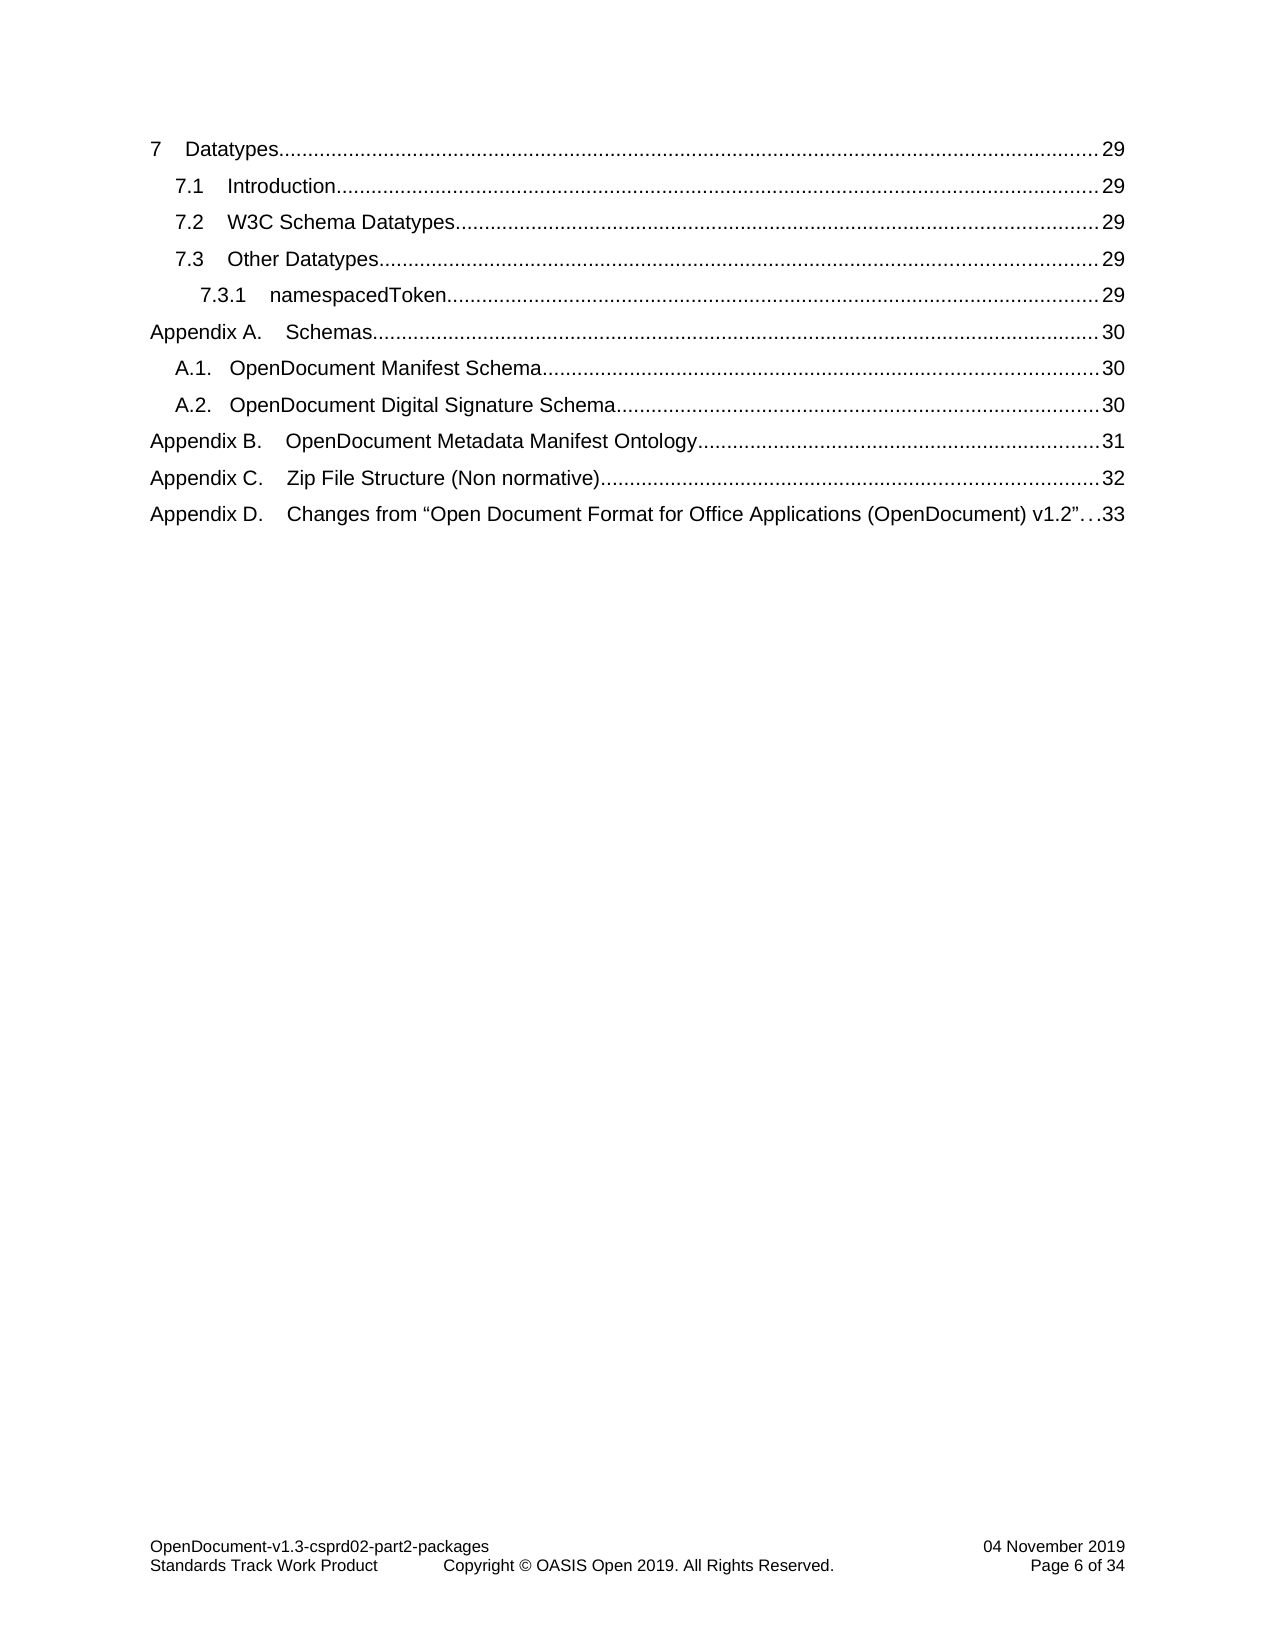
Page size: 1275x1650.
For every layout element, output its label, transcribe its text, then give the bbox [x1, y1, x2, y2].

text Appendix A. Schemas 30 [150, 319, 1125, 343]
text A.1. OpenDocument Manifest Schema 30 [175, 356, 1125, 380]
text 7.2 W3C Schema Datatypes 29 [175, 210, 1125, 234]
text Appendix C. Zip File Structure (Non normative) 32 [150, 465, 1125, 489]
text 7 Datatypes 29 [150, 137, 1125, 161]
text 7.3.1 namespacedToken 29 [200, 283, 1125, 307]
text 7.3 Other Datatypes 29 [175, 247, 1125, 271]
text 7.1 Introduction 29 [175, 174, 1125, 198]
text Appendix B. OpenDocument Metadata Manifest Ontology 31 [150, 429, 1125, 453]
text Appendix D. Changes from “Open Document Format for Office Applications (OpenDocument) v1.2” 33 [150, 502, 1125, 526]
text A.2. OpenDocument Digital Signature Schema 30 [175, 392, 1125, 416]
